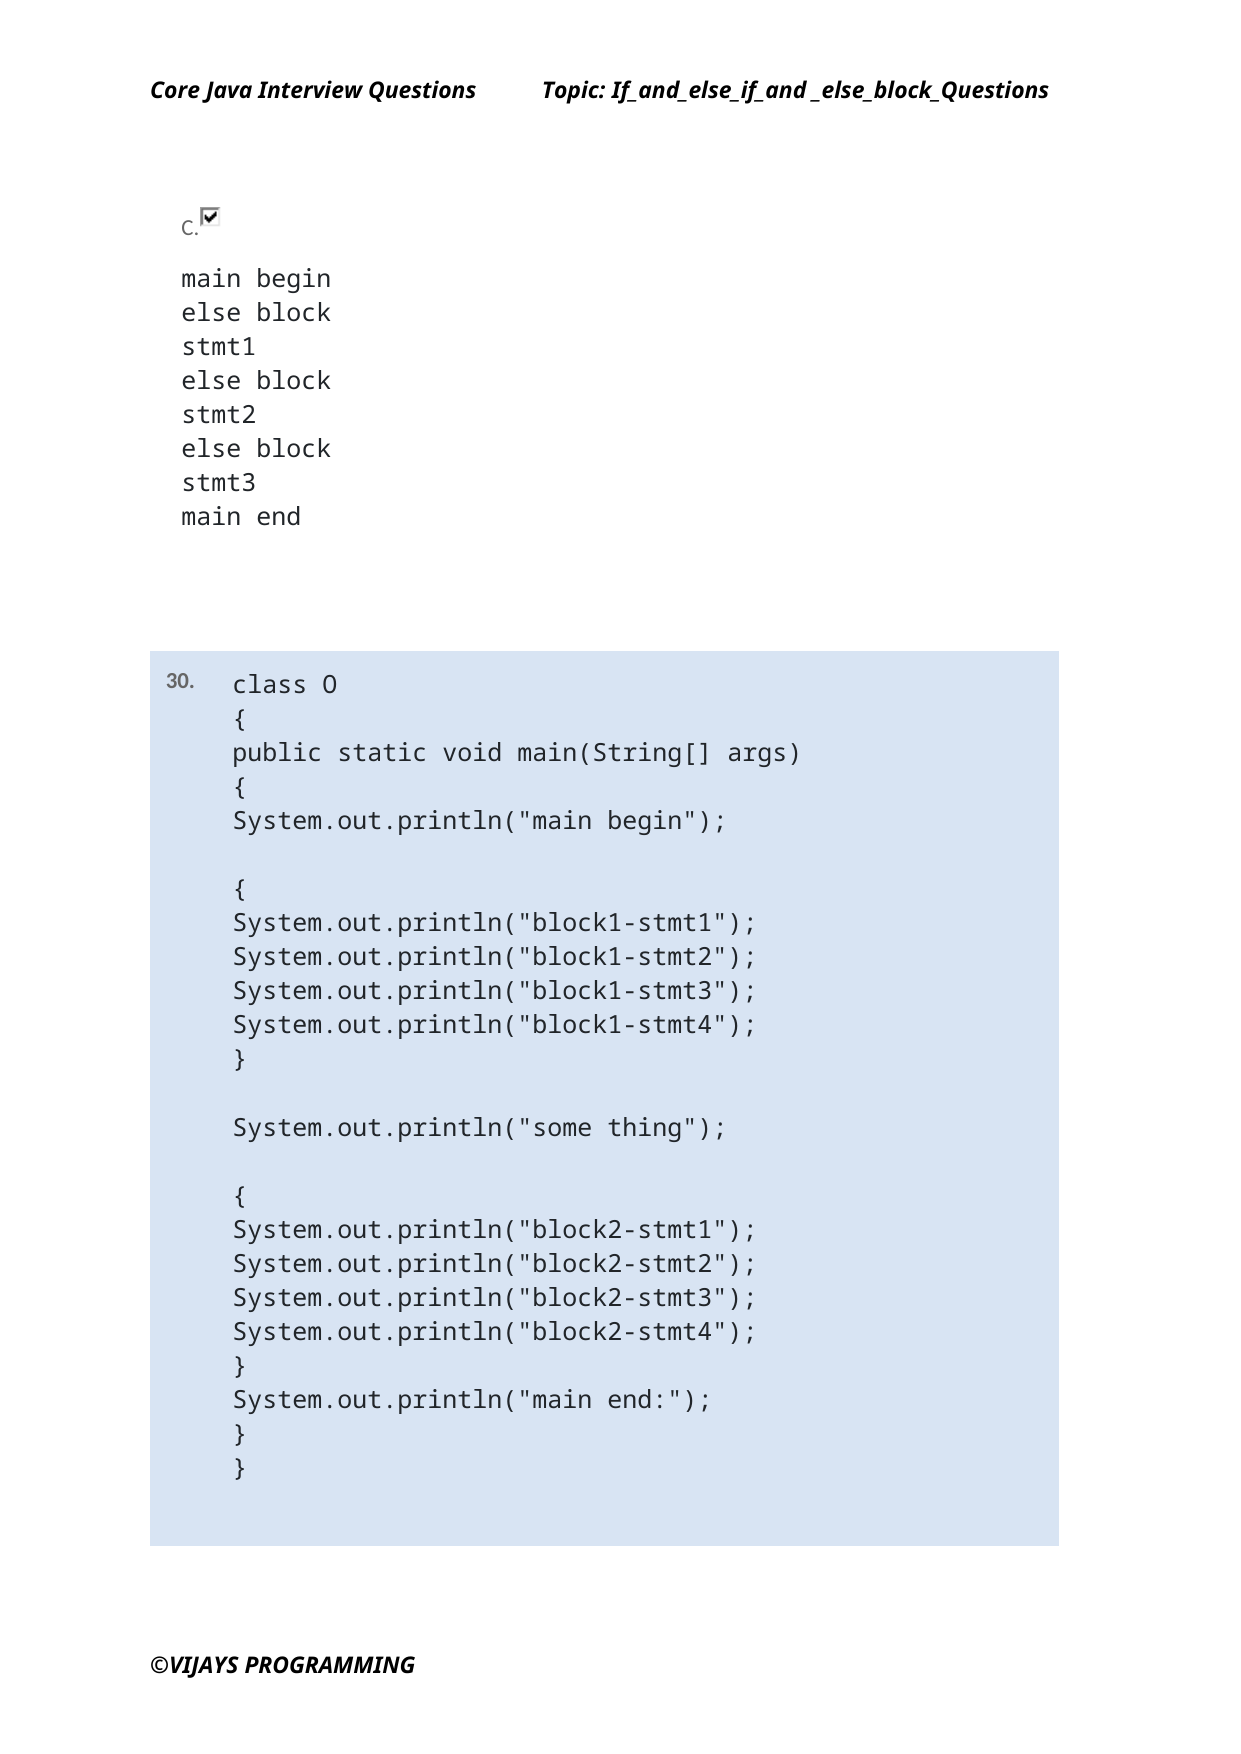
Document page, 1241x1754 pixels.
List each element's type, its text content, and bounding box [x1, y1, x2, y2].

table_cell [1059, 651, 1090, 1546]
table_header C. main begin else block stmt1 else block stmt2 else block stmt3 main end [181, 200, 401, 635]
table_cell class O { public static void main(String[] args) { System.out.println("main begin"); { System.out.println("block1-stmt1"); System.out.println("block1-stmt2"); System.out.println("block1-stmt3"); System.out.println("block1-stmt4"); } System.out.println("some thing"); { System.out.println("block2-stmt1"); System.out.println("block2-stmt2"); System.out.println("block2-stmt3"); System.out.println("block2-stmt4"); } System.out.println("main end:"); } } [216, 651, 1059, 1546]
table_cell 30. [150, 651, 216, 1546]
table_cell [150, 150, 1090, 651]
table_header [181, 166, 442, 200]
